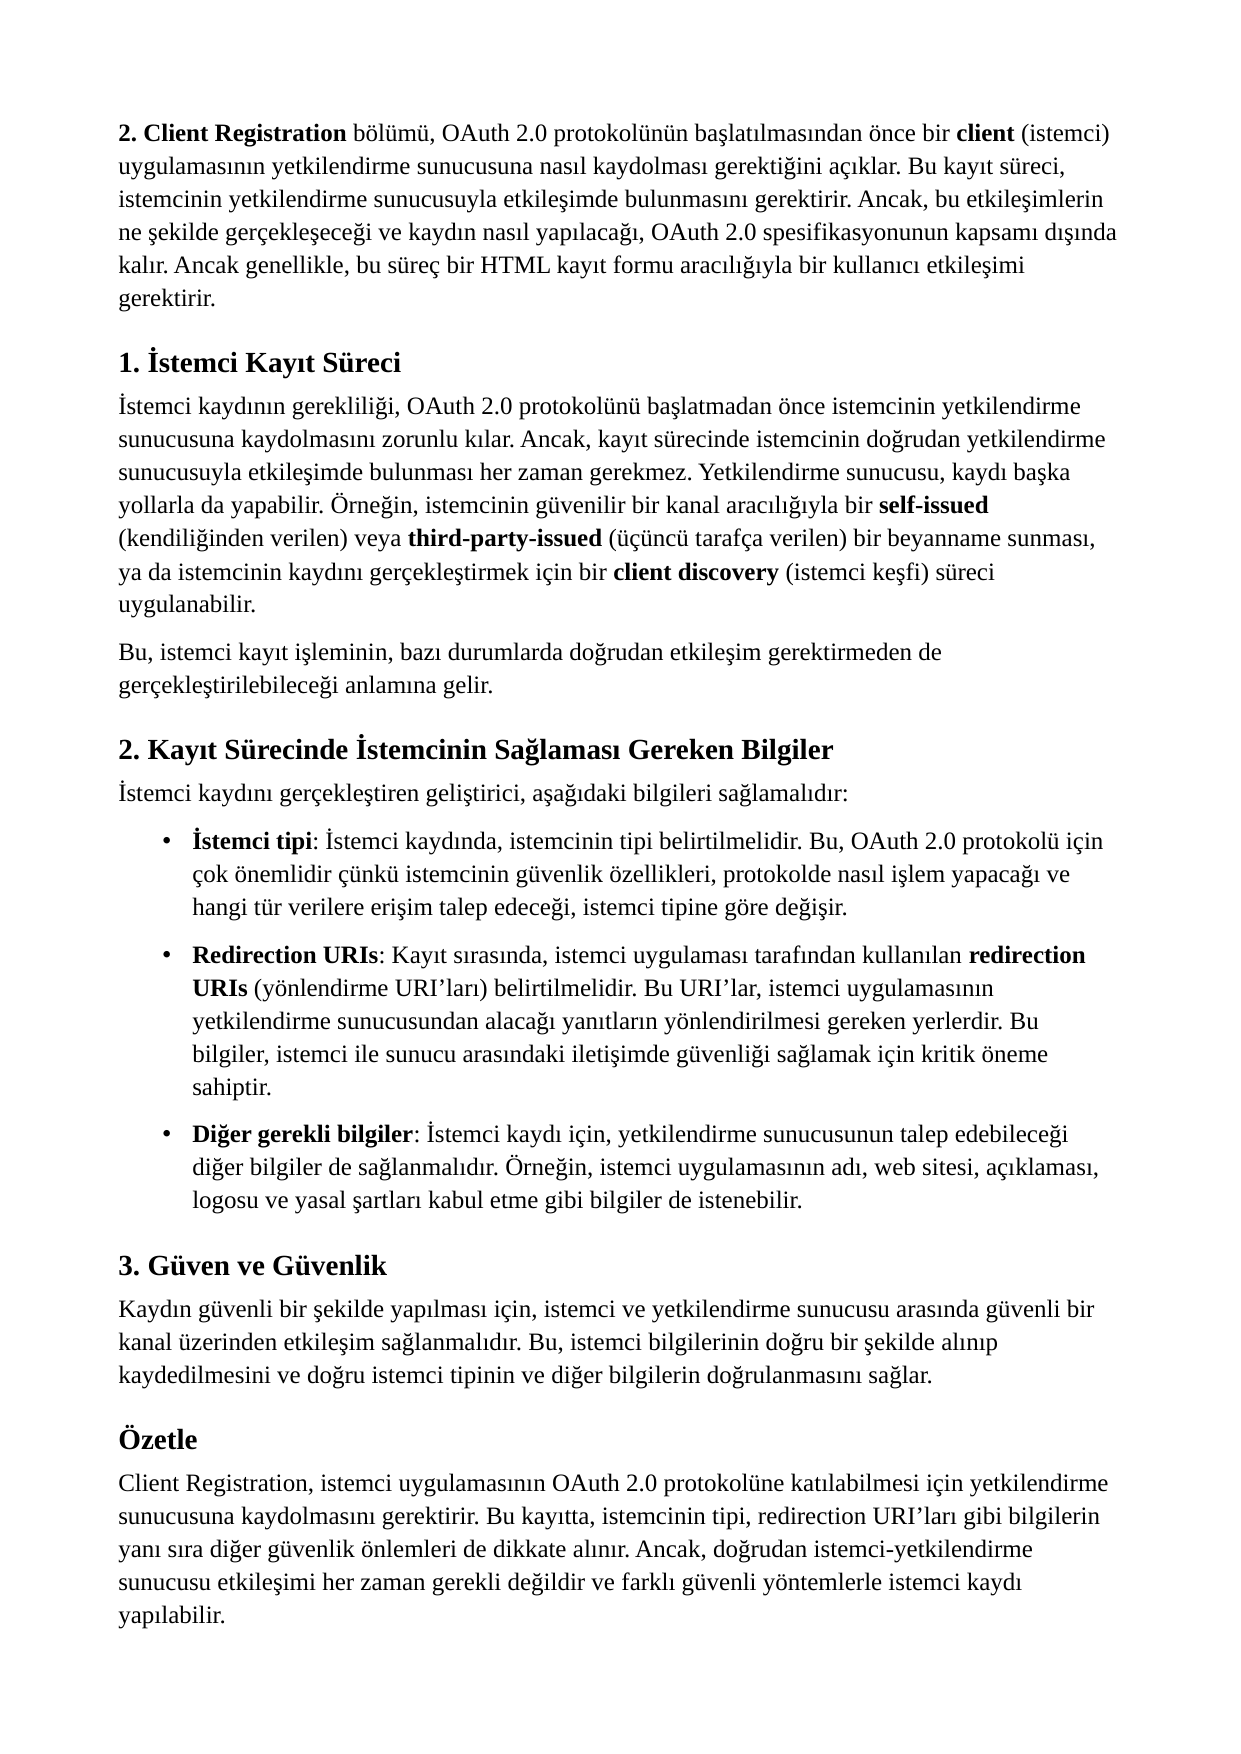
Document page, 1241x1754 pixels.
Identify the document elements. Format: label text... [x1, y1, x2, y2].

text Client Registration, istemci uygulamasının OAuth 2.0 protokolüne katılabilmesi için yetkilendirme sunucusuna kaydolmasını gerektirir. Bu kayıtta, istemcinin tipi, redirection URI’ları gibi bilgilerin yanı sıra diğer güvenlik önlemleri de dikkate alınır. Ancak, doğrudan istemci-yetkilendirme sunucusu etkileşimi her zaman gerekli değildir ve farklı güvenli yöntemlerle istemci kaydı yapılabilir. [118, 1468, 1122, 1629]
text Kaydın güvenli bir şekilde yapılması için, istemci ve yetkilendirme sunucusu arasında güvenli bir kanal üzerinden etkileşim sağlanmalıdır. Bu, istemci bilgilerinin doğru bir şekilde alınıp kaydedilmesini ve doğru istemci tipinin ve diğer bilgilerin doğrulanmasını sağlar. [118, 1294, 1122, 1388]
subtitle 3. Güven ve Güvenlik [118, 1248, 1122, 1281]
list Redirection URIs: Kayıt sırasında, istemci uygulaması tarafından kullanılan redirection URIs (yönlendirme URI’ları) belirtilmelidir. Bu URI’lar, istemci uygulamasının yetkilendirme sunucusundan alacağı yanıtların yönlendirilmesi gereken yerlerdir. Bu bilgiler, istemci ile sunucu arasındaki iletişimde güvenliği sağlamak için kritik öneme sahiptir. [162, 940, 1122, 1101]
subtitle 1. İstemci Kayıt Süreci [118, 345, 1122, 379]
list Diğer gerekli bilgiler: İstemci kaydı için, yetkilendirme sunucusunun talep edebileceği diğer bilgiler de sağlanmalıdır. Örneğin, istemci uygulamasının adı, web sitesi, açıklaması, logosu ve yasal şartları kabul etme gibi bilgiler de istenebilir. [162, 1119, 1122, 1214]
list İstemci tipi: İstemci kaydında, istemcinin tipi belirtilmelidir. Bu, OAuth 2.0 protokolü için çok önemlidir çünkü istemcinin güvenlik özellikleri, protokolde nasıl işlem yapacağı ve hangi tür verilere erişim talep edeceği, istemci tipine göre değişir. [162, 826, 1122, 921]
text Bu, istemci kayıt işleminin, bazı durumlarda doğrudan etkileşim gerektirmeden de gerçekleştirilebileceği anlamına gelir. [118, 637, 1122, 699]
text 2. Client Registration bölümü, OAuth 2.0 protokolünün başlatılmasından önce bir client (istemci) uygulamasının yetkilendirme sunucusuna nasıl kaydolması gerektiğini açıklar. Bu kayıt süreci, istemcinin yetkilendirme sunucusuyla etkileşimde bulunmasını gerektirir. Ancak, bu etkileşimlerin ne şekilde gerçekleşeceği ve kaydın nasıl yapılacağı, OAuth 2.0 spesifikasyonunun kapsamı dışında kalır. Ancak genellikle, bu süreç bir HTML kayıt formu aracılığıyla bir kullanıcı etkileşimi gerektirir. [118, 118, 1122, 312]
subtitle 2. Kayıt Sürecinde İstemcinin Sağlaması Gereken Bilgiler [118, 732, 1122, 766]
subtitle Özetle [118, 1422, 1122, 1455]
text İstemci kaydını gerçekleştiren geliştirici, aşağıdaki bilgileri sağlamalıdır: [118, 778, 1122, 807]
text İstemci kaydının gerekliliği, OAuth 2.0 protokolünü başlatmadan önce istemcinin yetkilendirme sunucusuna kaydolmasını zorunlu kılar. Ancak, kayıt sürecinde istemcinin doğrudan yetkilendirme sunucusuyla etkileşimde bulunması her zaman gerekmez. Yetkilendirme sunucusu, kaydı başka yollarla da yapabilir. Örneğin, istemcinin güvenilir bir kanal aracılığıyla bir self-issued (kendiliğinden verilen) veya third-party-issued (üçüncü tarafça verilen) bir beyanname sunması, ya da istemcinin kaydını gerçekleştirmek için bir client discovery (istemci keşfi) süreci uygulanabilir. [118, 391, 1122, 618]
